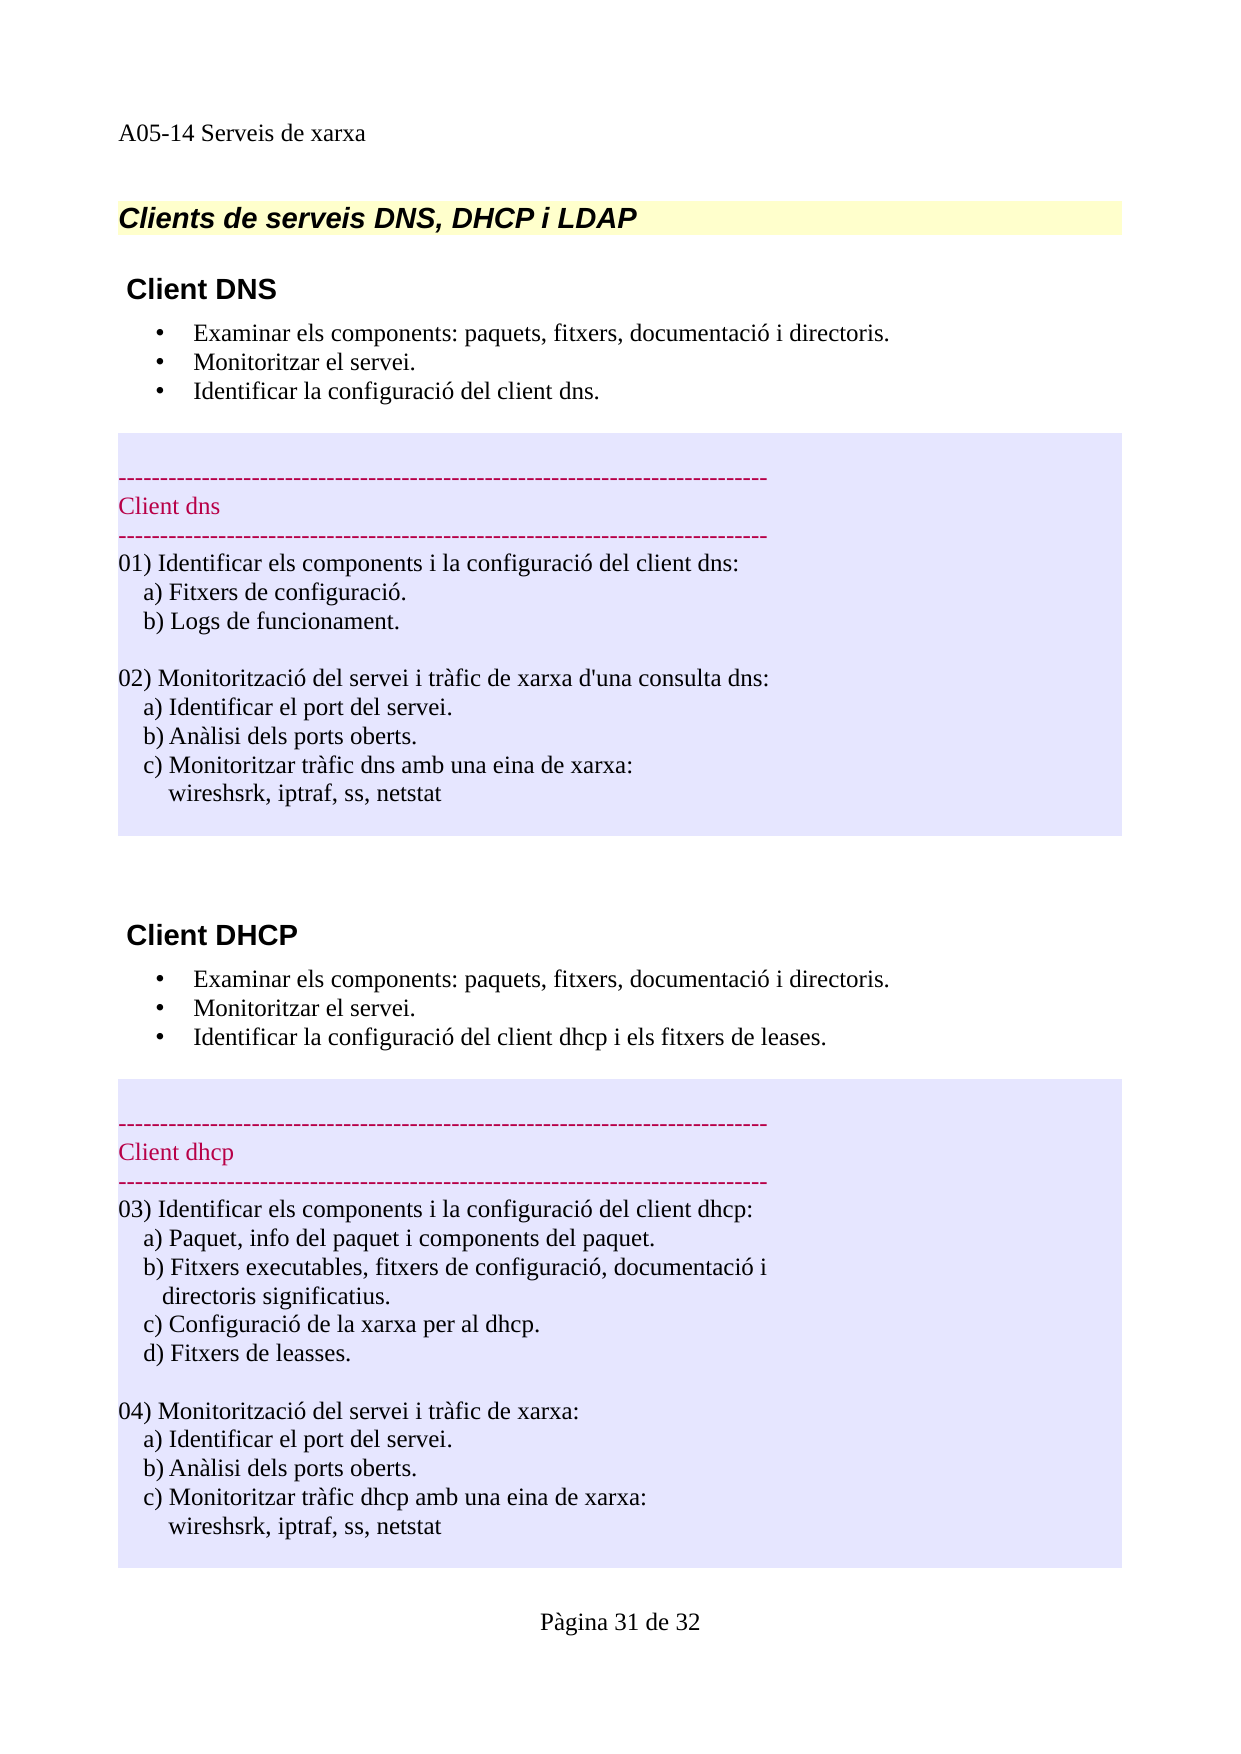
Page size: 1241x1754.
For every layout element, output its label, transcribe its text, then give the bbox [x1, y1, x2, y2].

text b) Logs de funcionament. [118, 606, 1122, 635]
subtitle Client DHCP [118, 918, 1122, 952]
text b) Fitxers executables, fitxers de configuració, documentació i [118, 1252, 1122, 1281]
text b) Anàlisi dels ports oberts. [118, 1453, 1122, 1482]
text b) Anàlisi dels ports oberts. [118, 721, 1122, 750]
text a) Fitxers de configuració. [118, 577, 1122, 606]
text wireshsrk, iptraf, ss, netstat [118, 1511, 1122, 1539]
text d) Fitxers de leasses. [118, 1338, 1122, 1367]
text 04) Monitorització del servei i tràfic de xarxa: [118, 1396, 1122, 1424]
list Identificar la configuració del client dns. [156, 376, 1122, 405]
text 03) Identificar els components i la configuració del client dhcp: [118, 1194, 1122, 1223]
text ------------------------------------------------------------------------------ [118, 462, 1122, 491]
text c) Configuració de la xarxa per al dhcp. [118, 1309, 1122, 1338]
text directoris significatius. [118, 1281, 1122, 1309]
subtitle Client DNS [118, 272, 1122, 306]
list Examinar els components: paquets, fitxers, documentació i directoris. [156, 964, 1122, 993]
text 01) Identificar els components i la configuració del client dns: [118, 548, 1122, 577]
text a) Identificar el port del servei. [118, 1424, 1122, 1453]
text a) Identificar el port del servei. [118, 692, 1122, 721]
list Examinar els components: paquets, fitxers, documentació i directoris. [156, 318, 1122, 347]
text Client dhcp [118, 1137, 1122, 1166]
text ------------------------------------------------------------------------------ [118, 520, 1122, 548]
list Monitoritzar el servei. [156, 347, 1122, 376]
text 02) Monitorització del servei i tràfic de xarxa d'una consulta dns: [118, 663, 1122, 692]
list Identificar la configuració del client dhcp i els fitxers de leases. [156, 1022, 1122, 1051]
subtitle Clients de serveis DNS, DHCP i LDAP [118, 201, 1122, 235]
text c) Monitoritzar tràfic dns amb una eina de xarxa: [118, 750, 1122, 778]
text ------------------------------------------------------------------------------ [118, 1108, 1122, 1137]
text c) Monitoritzar tràfic dhcp amb una eina de xarxa: [118, 1482, 1122, 1511]
list Monitoritzar el servei. [156, 993, 1122, 1022]
text a) Paquet, info del paquet i components del paquet. [118, 1223, 1122, 1252]
text ------------------------------------------------------------------------------ [118, 1166, 1122, 1194]
text Client dns [118, 491, 1122, 520]
text wireshsrk, iptraf, ss, netstat [118, 778, 1122, 807]
